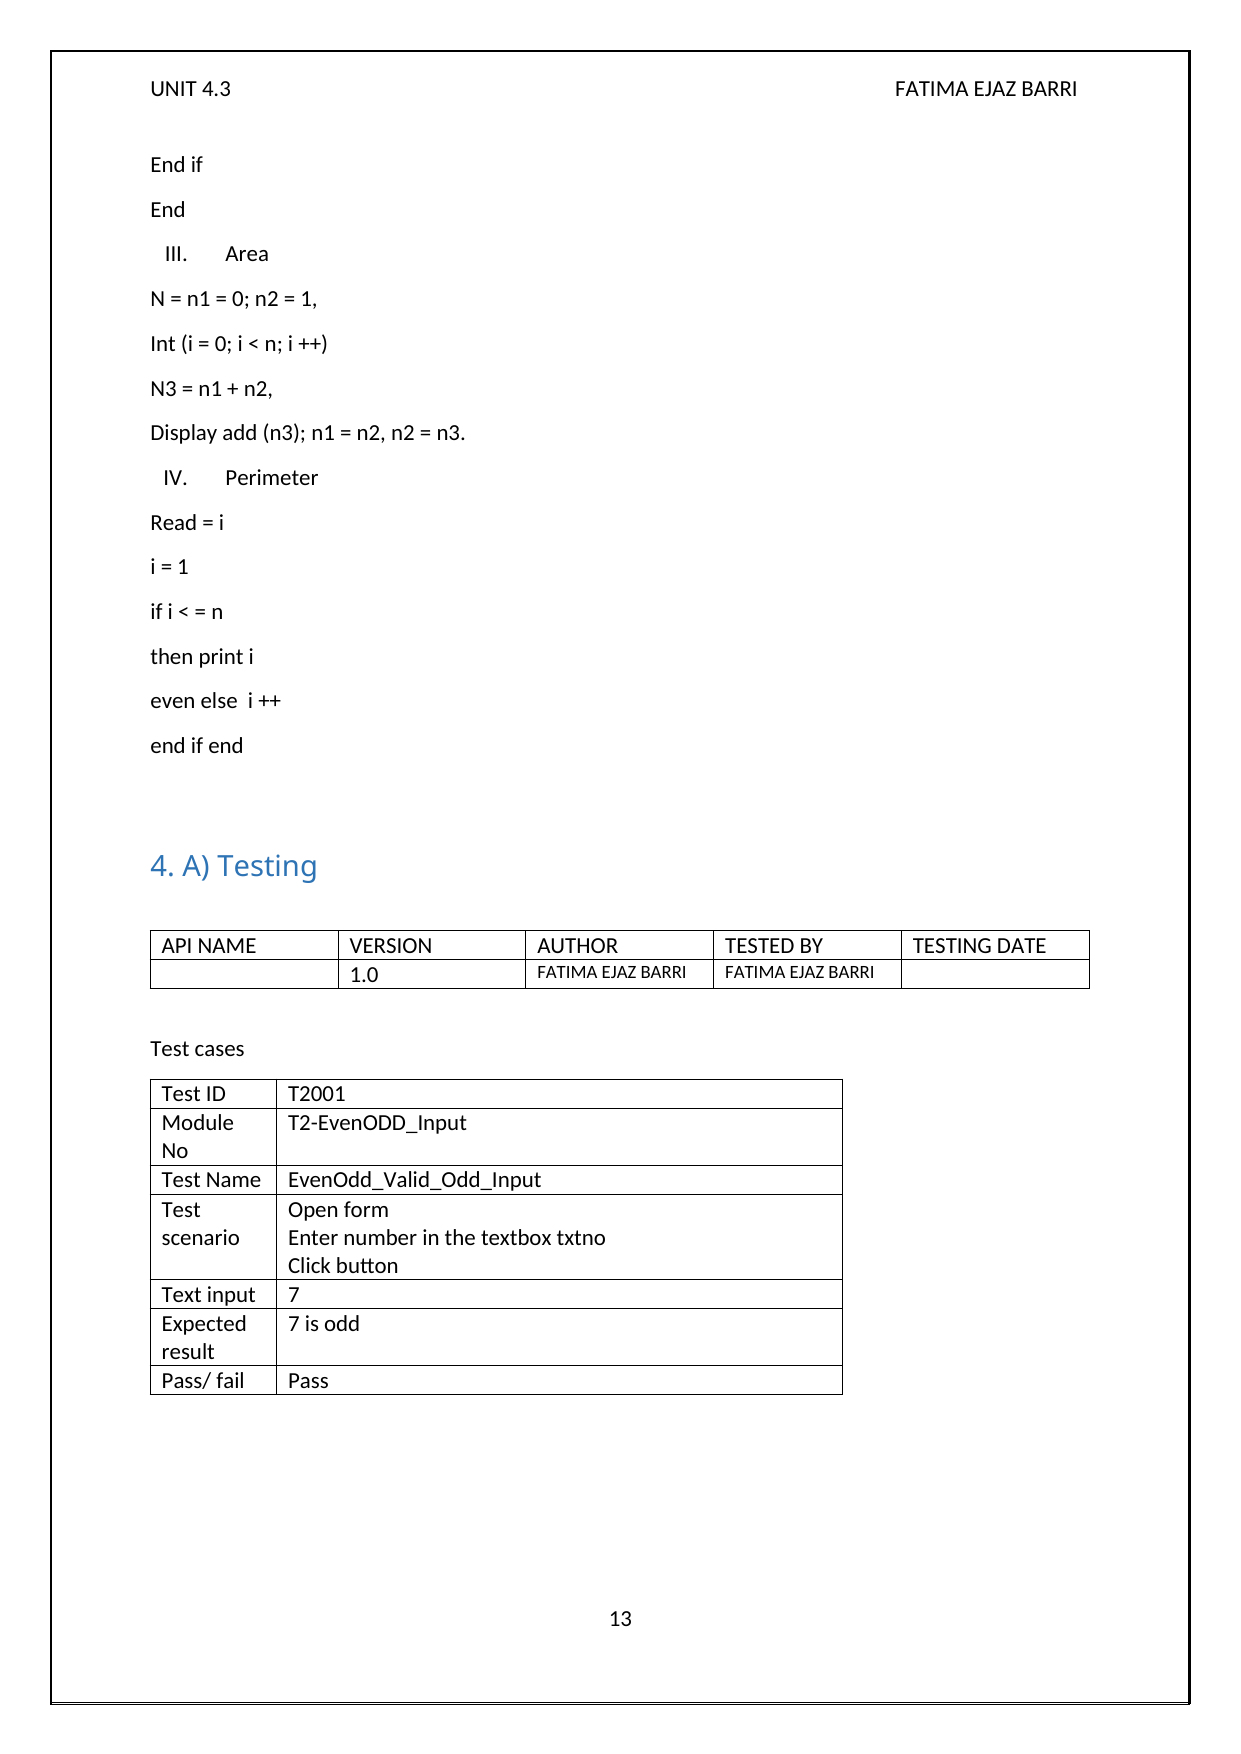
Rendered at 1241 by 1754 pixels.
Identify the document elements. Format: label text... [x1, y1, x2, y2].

table_header T2001 [277, 1080, 842, 1107]
table_cell 7 is odd [277, 1309, 842, 1365]
text End if [150, 150, 1090, 178]
table_cell EvenOdd_Valid_Odd_Input [277, 1166, 842, 1194]
table_cell Pass [277, 1366, 842, 1394]
text Read = i [150, 508, 1090, 536]
table_cell Pass/ fail [151, 1366, 276, 1394]
table_cell T2-EvenODD_Input [277, 1109, 842, 1164]
text N = n1 = 0; n2 = 1, [150, 284, 1090, 312]
table_header Test ID [151, 1080, 276, 1107]
text Display add (n3); n1 = n2, n2 = n3. [150, 418, 1090, 446]
table_cell Module No [151, 1109, 276, 1164]
list Area [188, 239, 1090, 268]
table_header AUTHOR [526, 931, 713, 959]
list Perimeter [188, 463, 1090, 491]
table_cell [151, 960, 338, 988]
table_header API NAME [151, 931, 338, 959]
text Int (i = 0; i < n; i ++) [150, 329, 1090, 357]
table_cell Text input [151, 1280, 276, 1308]
text i = 1 [150, 552, 1090, 580]
table_cell [902, 960, 1089, 988]
table_cell Test scenario [151, 1195, 276, 1279]
text Test cases [150, 1034, 1090, 1062]
table_header TESTING DATE [902, 931, 1089, 959]
text End [150, 195, 1090, 223]
table_cell Expected result [151, 1309, 276, 1365]
text N3 = n1 + n2, [150, 374, 1090, 402]
table_header VERSION [339, 931, 525, 959]
table_header TESTED BY [714, 931, 901, 959]
text end if end [150, 731, 1090, 759]
table_cell FATIMA EJAZ BARRI [526, 960, 713, 988]
table_cell Open form Enter number in the textbox txtno Click button [277, 1195, 842, 1279]
table_cell 7 [277, 1280, 842, 1308]
table_cell Test Name [151, 1166, 276, 1194]
subtitle 4. A) Testing [150, 846, 1090, 885]
text then print i [150, 642, 1090, 670]
table_cell 1.0 [339, 960, 525, 988]
text if i < = n [150, 597, 1090, 625]
table_cell FATIMA EJAZ BARRI [714, 960, 901, 988]
text even else i ++ [150, 686, 1090, 714]
